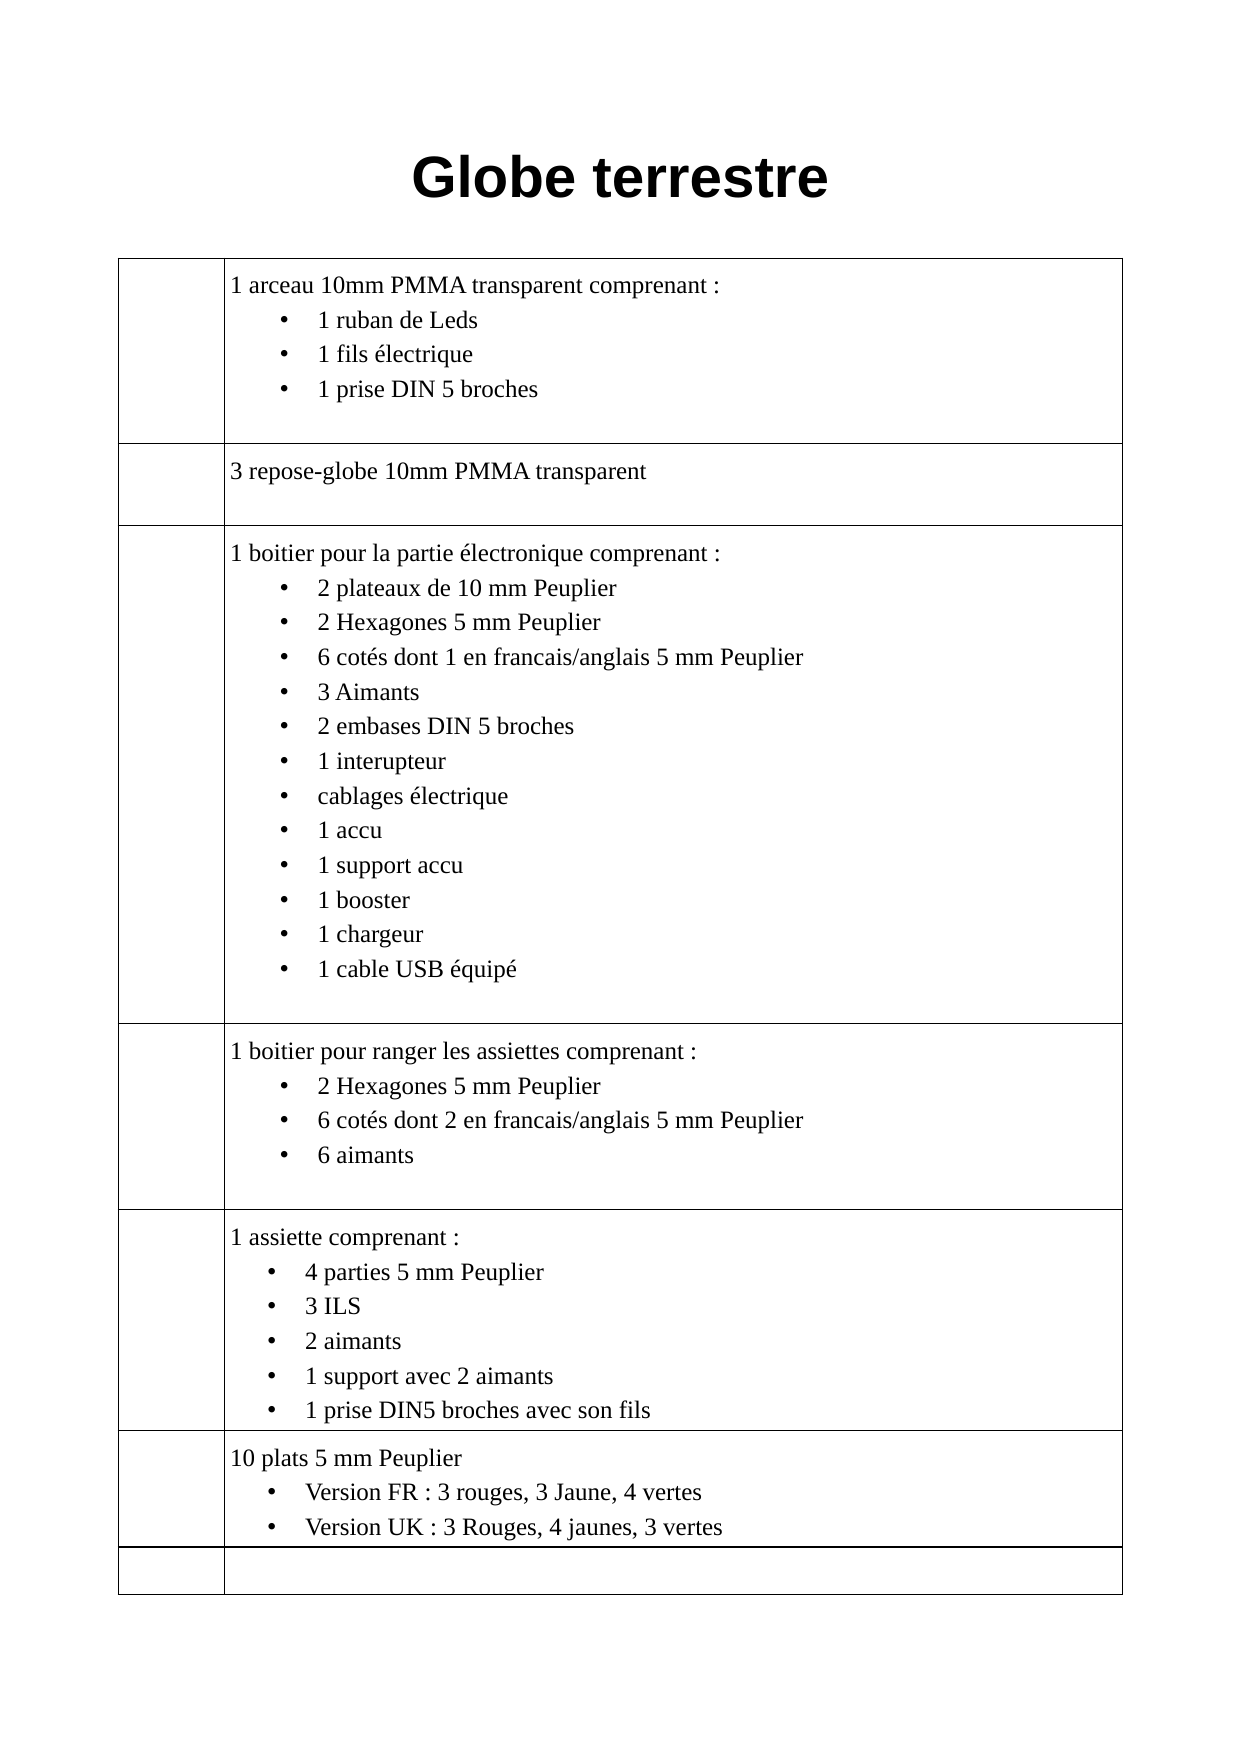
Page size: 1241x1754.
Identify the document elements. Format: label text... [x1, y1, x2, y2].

table_header 1 arceau 10mm PMMA transparent comprenant : 1 ruban de Leds 1 fils électrique 1 prise DIN 5 broches [225, 259, 1122, 443]
table_cell [119, 444, 224, 525]
table_header [119, 259, 224, 443]
table_cell 1 assiette comprenant : 4 parties 5 mm Peuplier 3 ILS 2 aimants 1 support avec 2 aimants 1 prise DIN5 broches avec son fils [225, 1210, 1122, 1430]
table_cell 10 plats 5 mm Peuplier Version FR : 3 rouges, 3 Jaune, 4 vertes Version UK : 3 Rouges, 4 jaunes, 3 vertes [225, 1431, 1122, 1546]
table_cell 1 boitier pour la partie électronique comprenant : 2 plateaux de 10 mm Peuplier 2 Hexagones 5 mm Peuplier 6 cotés dont 1 en francais/anglais 5 mm Peuplier 3 Aimants 2 embases DIN 5 broches 1 interupteur cablages électrique 1 accu 1 support accu 1 booster 1 chargeur 1 cable USB équipé [225, 526, 1122, 1023]
table_cell 1 boitier pour ranger les assiettes comprenant : 2 Hexagones 5 mm Peuplier 6 cotés dont 2 en francais/anglais 5 mm Peuplier 6 aimants [225, 1024, 1122, 1209]
table_cell [119, 1431, 224, 1546]
table_cell 3 repose-globe 10mm PMMA transparent [225, 444, 1122, 525]
table_cell [225, 1548, 1122, 1594]
table_cell [119, 1024, 224, 1209]
title Globe terrestre [118, 143, 1122, 210]
table_cell [119, 1210, 224, 1430]
table_cell [119, 1548, 224, 1594]
table_cell [119, 526, 224, 1023]
